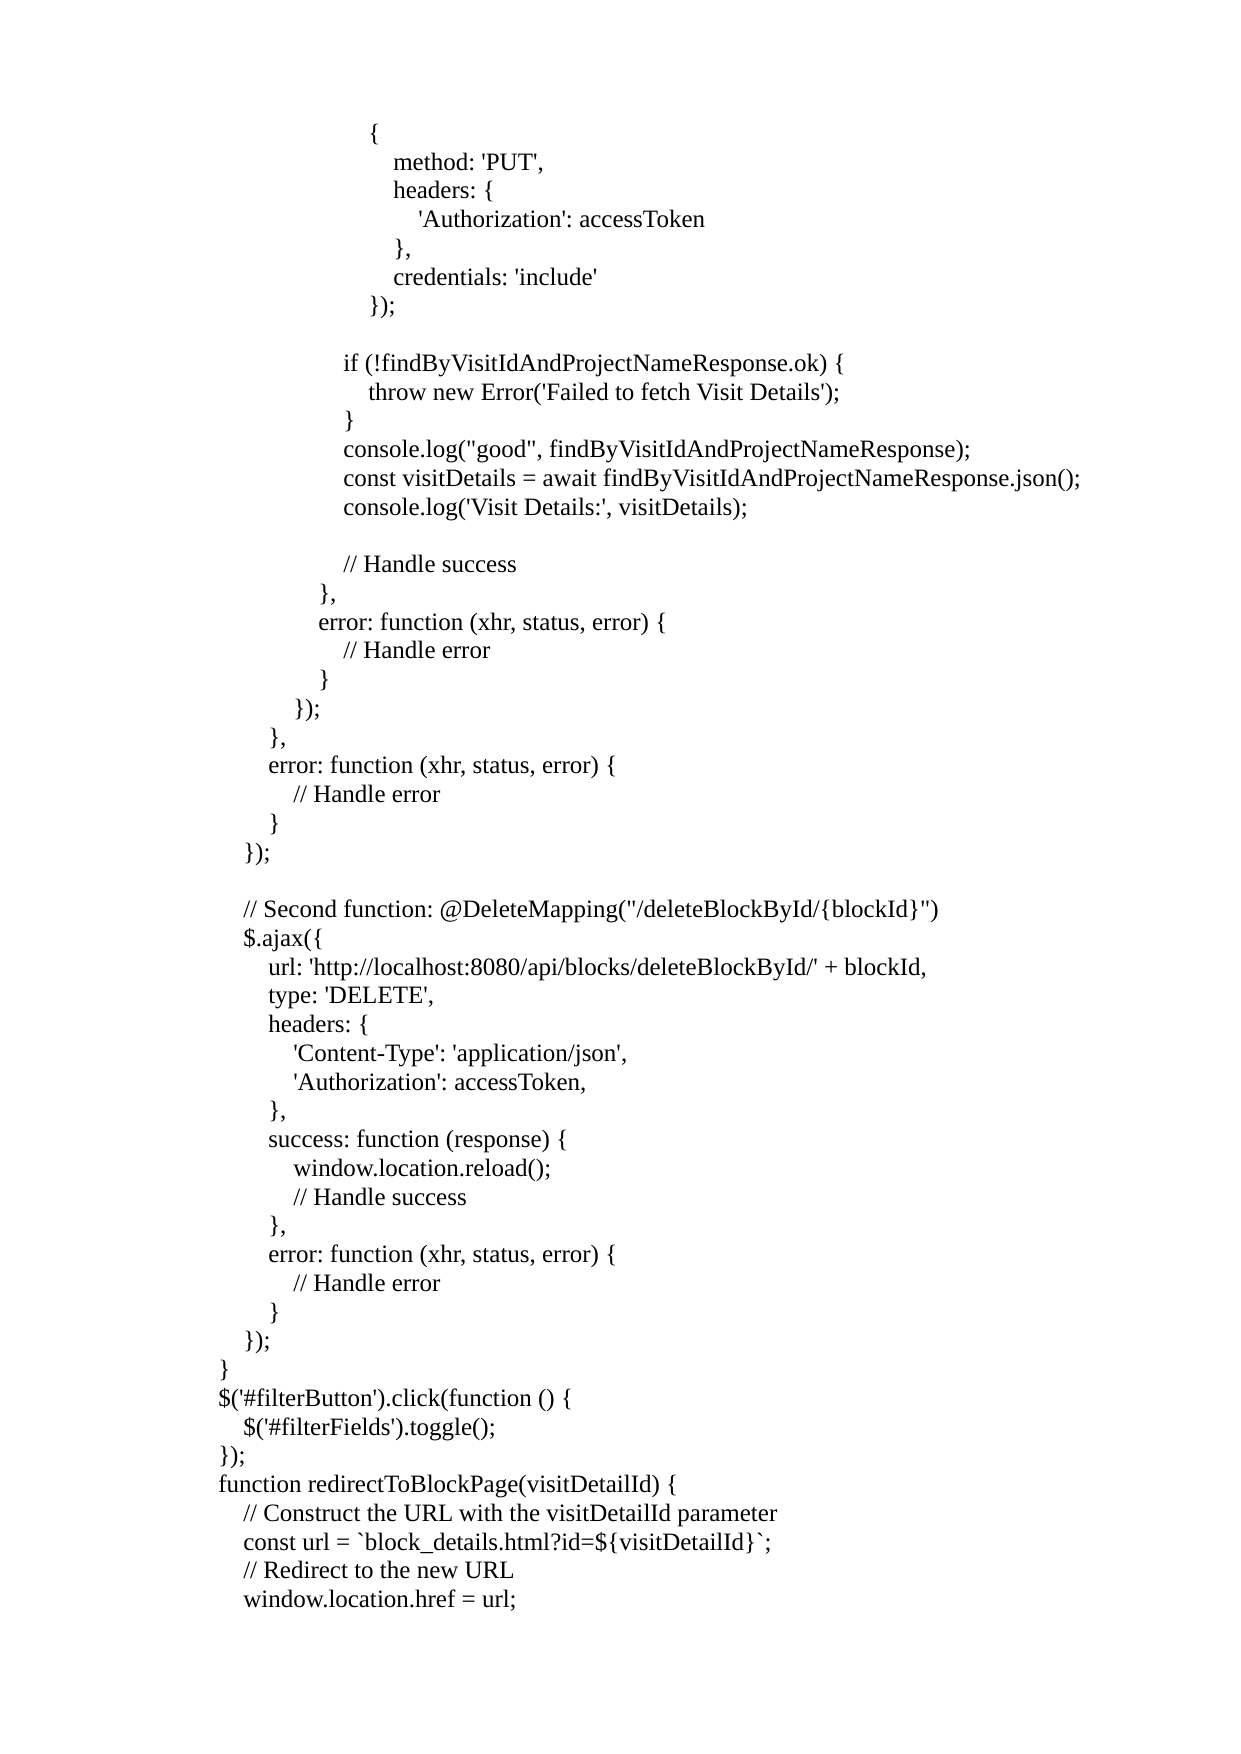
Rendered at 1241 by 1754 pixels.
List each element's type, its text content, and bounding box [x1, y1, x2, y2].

text 'Authorization': accessToken [118, 204, 1122, 233]
text // Handle error [118, 1268, 1122, 1297]
text }, [118, 1096, 1122, 1124]
text 'Content-Type': 'application/json', [118, 1038, 1122, 1067]
text // Handle success [118, 1182, 1122, 1211]
text // Second function: @DeleteMapping("/deleteBlockById/{blockId}") [118, 894, 1122, 923]
text }, [118, 722, 1122, 751]
text const visitDetails = await findByVisitIdAndProjectNameResponse.json(); [118, 463, 1122, 492]
text $('#filterFields').toggle(); [118, 1412, 1122, 1441]
text headers: { [118, 1009, 1122, 1038]
text }); [118, 837, 1122, 866]
text type: 'DELETE', [118, 981, 1122, 1009]
text success: function (response) { [118, 1124, 1122, 1153]
text 'Authorization': accessToken, [118, 1067, 1122, 1096]
text function redirectToBlockPage(visitDetailId) { [118, 1469, 1122, 1498]
text // Handle success [118, 549, 1122, 578]
text // Construct the URL with the visitDetailId parameter [118, 1498, 1122, 1527]
text method: 'PUT', [118, 147, 1122, 176]
text } [118, 664, 1122, 693]
text } [118, 406, 1122, 434]
text console.log('Visit Details:', visitDetails); [118, 492, 1122, 521]
text $('#filterButton').click(function () { [118, 1383, 1122, 1412]
text const url = `block_details.html?id=${visitDetailId}`; [118, 1527, 1122, 1556]
text credentials: 'include' [118, 262, 1122, 291]
text }); [118, 291, 1122, 319]
text // Handle error [118, 636, 1122, 664]
text console.log("good", findByVisitIdAndProjectNameResponse); [118, 434, 1122, 463]
text error: function (xhr, status, error) { [118, 607, 1122, 636]
text window.location.href = url; [118, 1584, 1122, 1613]
text { [118, 118, 1122, 147]
text }, [118, 1211, 1122, 1239]
text throw new Error('Failed to fetch Visit Details'); [118, 377, 1122, 406]
text } [118, 1354, 1122, 1383]
text headers: { [118, 176, 1122, 204]
text window.location.reload(); [118, 1153, 1122, 1182]
text } [118, 1297, 1122, 1326]
text url: 'http://localhost:8080/api/blocks/deleteBlockById/' + blockId, [118, 952, 1122, 981]
text error: function (xhr, status, error) { [118, 1239, 1122, 1268]
text $.ajax({ [118, 923, 1122, 952]
text }); [118, 693, 1122, 722]
text }, [118, 233, 1122, 262]
text if (!findByVisitIdAndProjectNameResponse.ok) { [118, 348, 1122, 377]
text }, [118, 578, 1122, 607]
text }); [118, 1441, 1122, 1469]
text // Handle error [118, 779, 1122, 808]
text error: function (xhr, status, error) { [118, 751, 1122, 779]
text // Redirect to the new URL [118, 1556, 1122, 1584]
text } [118, 808, 1122, 837]
text }); [118, 1326, 1122, 1354]
